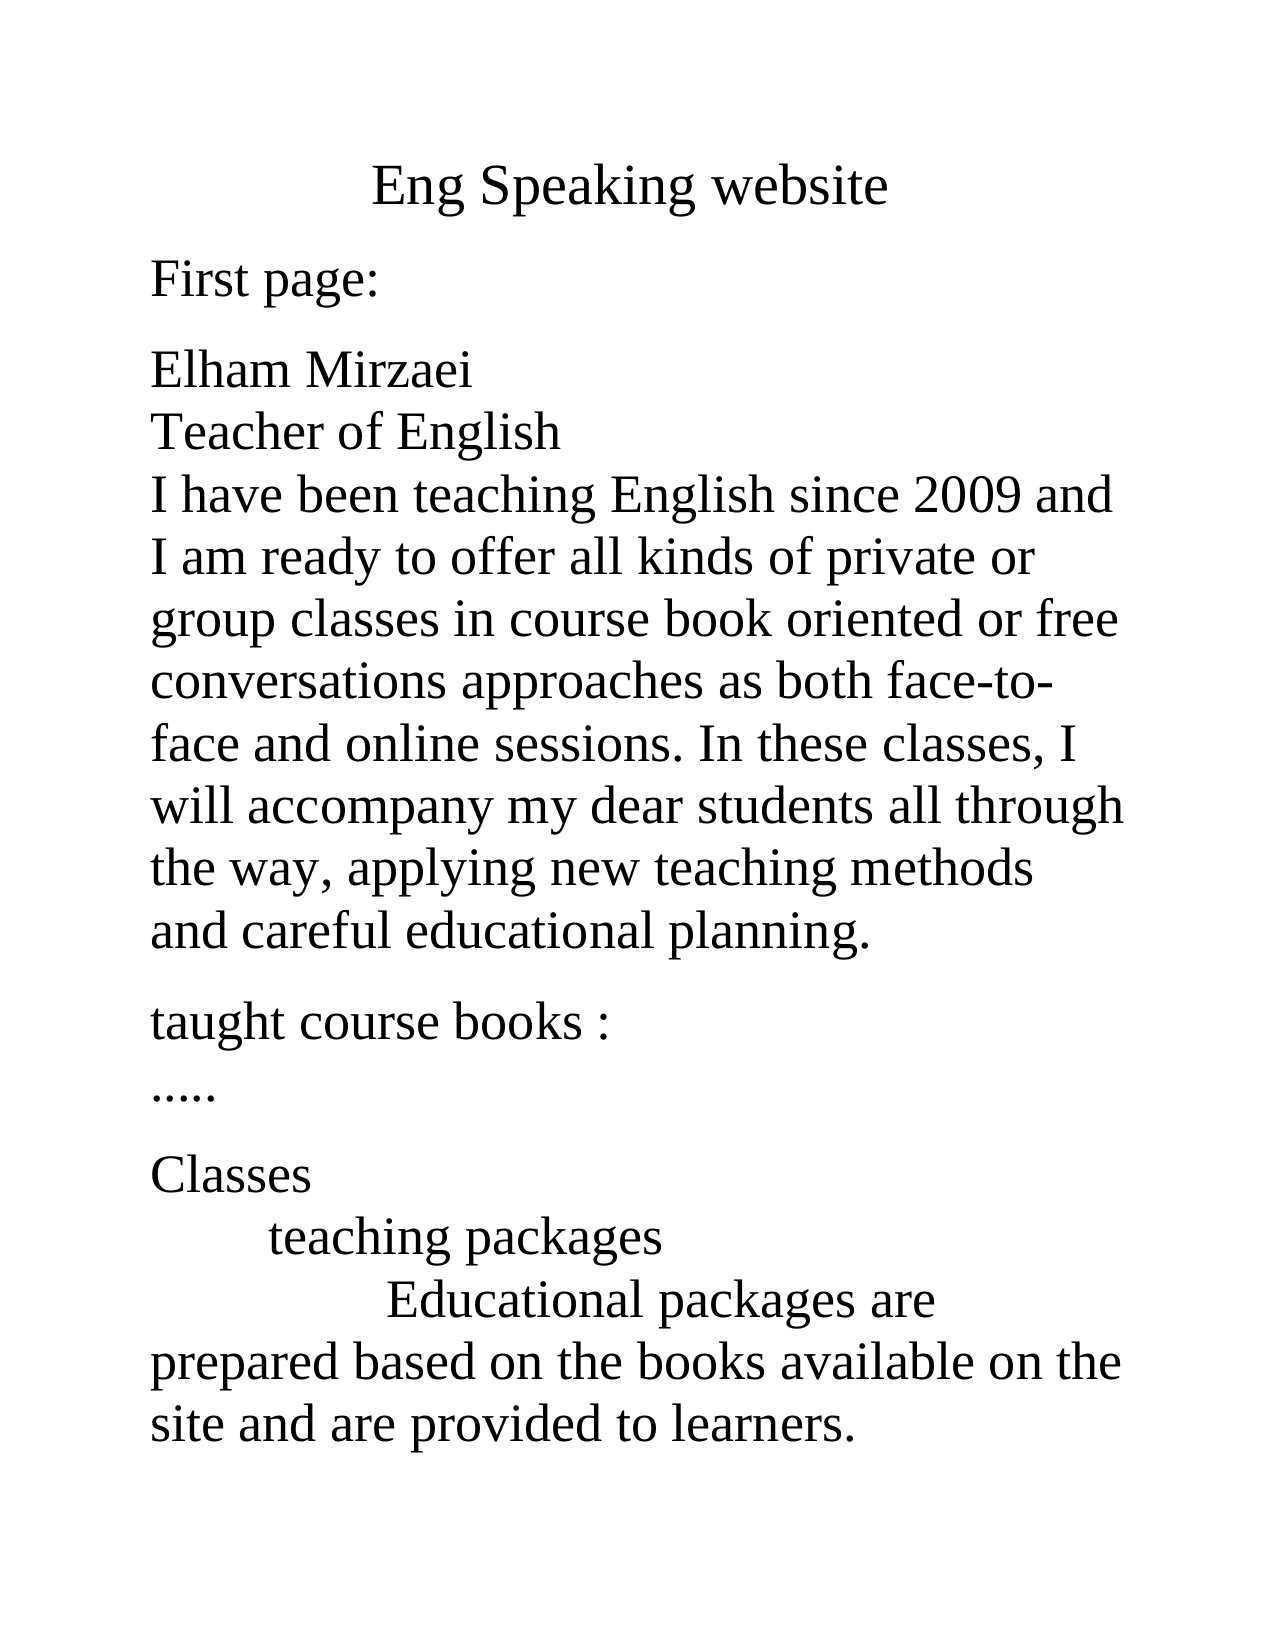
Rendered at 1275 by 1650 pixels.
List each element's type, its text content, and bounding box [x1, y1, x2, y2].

text teaching packages [150, 1204, 1125, 1266]
text I have been teaching English since 2009 and I am ready to offer all kinds of private or group classes in course book oriented or free conversations approaches as both face-to-face and online sessions. In these classes, I will accompany my dear students all through the way, applying new teaching methods and careful educational planning. [150, 461, 1125, 960]
text Educational packages are prepared based on the books available on the site and are provided to learners. [150, 1266, 1125, 1453]
text First page: [150, 246, 1125, 308]
text Classes [150, 1142, 1125, 1204]
text ..... [150, 1051, 1125, 1113]
text Eng Speaking website [150, 150, 1125, 217]
text Elham Mirzaei [150, 337, 1125, 399]
text Teacher of English [150, 399, 1125, 461]
text taught course books : [150, 988, 1125, 1051]
